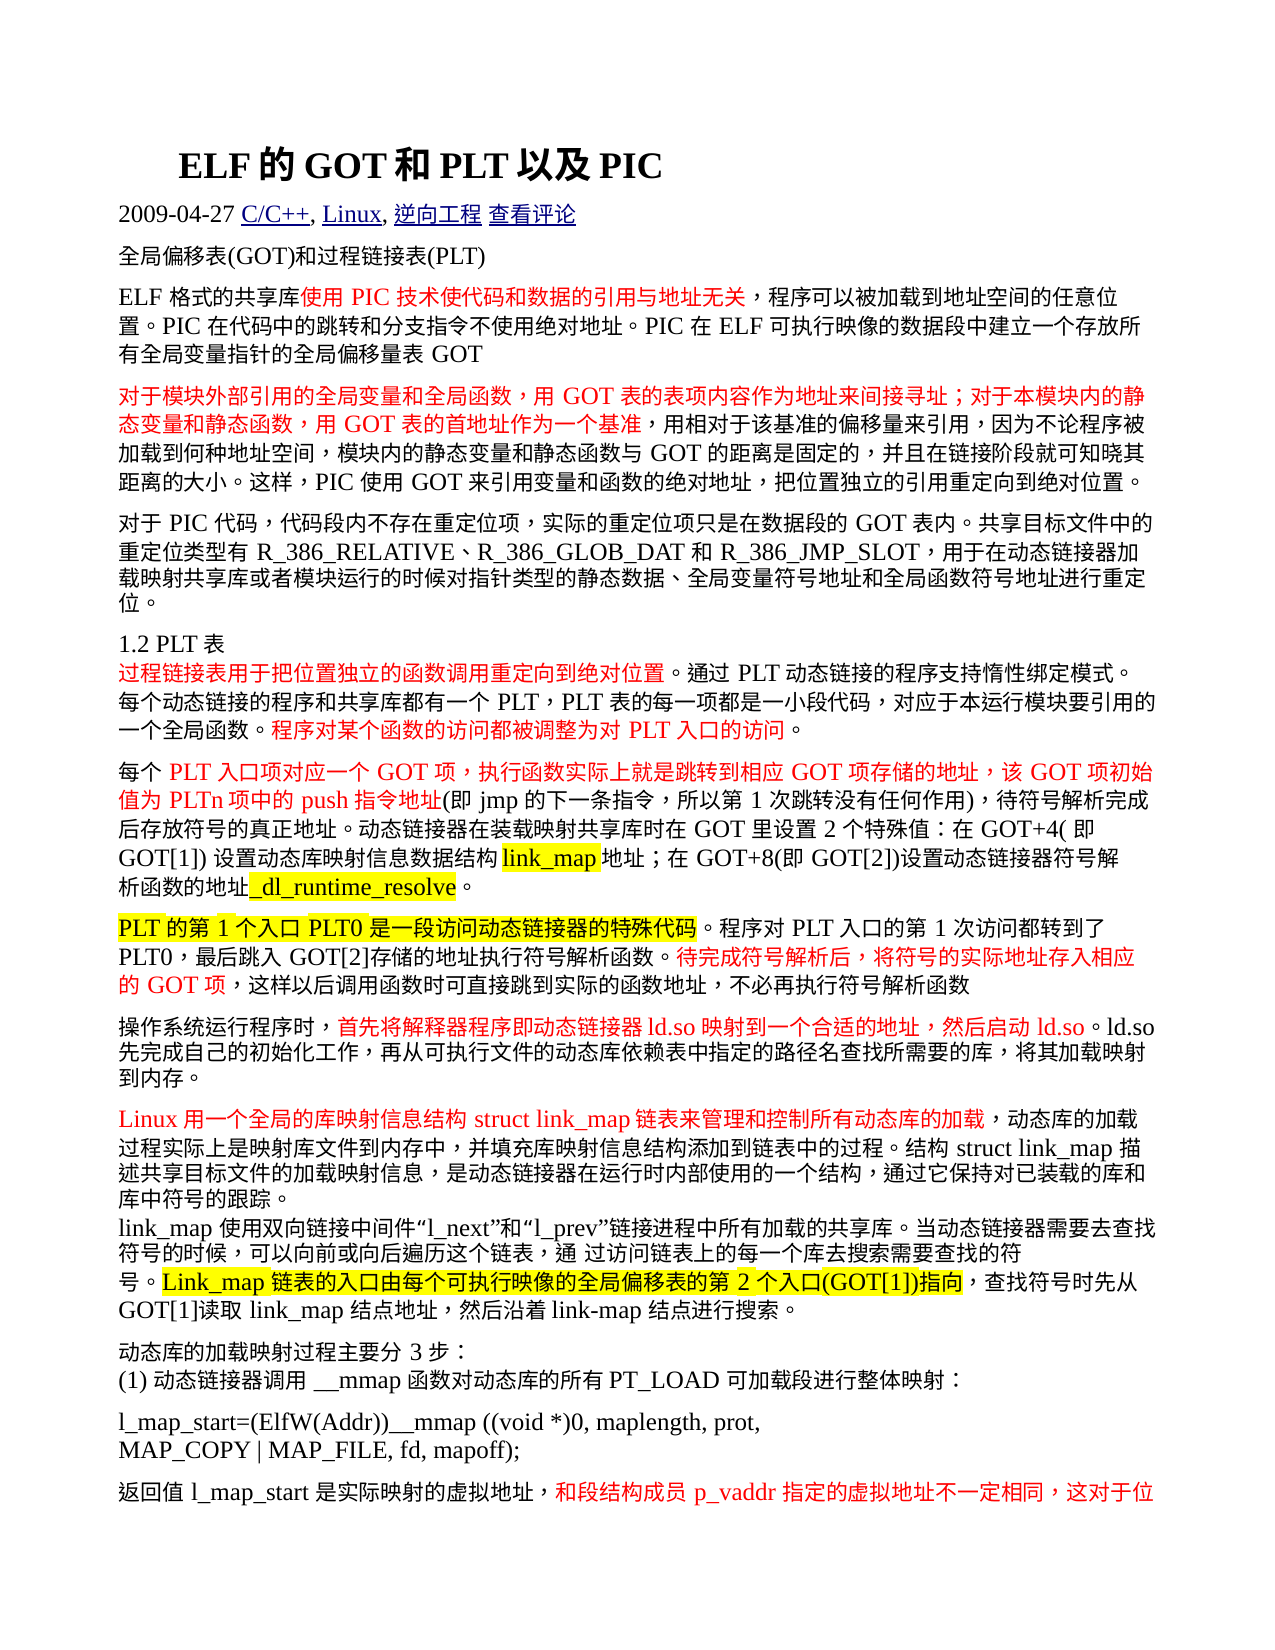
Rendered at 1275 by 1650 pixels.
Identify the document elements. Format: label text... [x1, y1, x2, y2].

text l_map_start=(ElfW(Addr))__mmap ((void *)0, maplength, prot, MAP_COPY | MAP_FILE, fd, mapoff); [118, 1407, 1157, 1464]
text ELF 格式的共享库使用 PIC 技术使代码和数据的引用与地址无关，程序可以被加载到地址空间的任意位置。PIC 在代码中的跳转和分支指令不使用绝对地址。PIC 在 ELF 可执行映像的数据段中建立一个存放所有全局变量指针的全局偏移量表 GOT [118, 282, 1157, 368]
subtitle ELF的GOT和PLT以及PIC [118, 143, 1157, 187]
text 动态库的加载映射过程主要分 3 步： (1) 动态链接器调用 __mmap 函数对动态库的所有PT_LOAD 可加载段进行整体映射： [118, 1337, 1157, 1394]
text Linux用一个全局的库映射信息结构 struct link_map链表来管理和控制所有动态库的加载，动态库的加载过程实际上是映射库文件到内存中，并填充库映射信息结构添加到链表中的过程。结构 struct link_map 描述共享目标文件的加载映射信息，是动态链接器在运行时内部使用的一个结构，通过它保持对已装载的库和库中符号的跟踪。 link_map 使用双向链接中间件“l_next”和“l_prev”链接进程中所有加载的共享库。当动态链接器需要去查找符号的时候，可以向前或向后遍历这个链表，通 过访问链表上的每一个库去搜索需要查找的符号。Link_map 链表的入口由每个可执行映像的全局偏移表的第 2 个入口(GOT[1])指向，查找符号时先从 GOT[1]读取 link_map 结点地址，然后沿着link-map 结点进行搜索。 [118, 1104, 1157, 1324]
text 操作系统运行程序时，首先将解释器程序即动态链接器ld.so 映射到一个合适的地址，然后启动 ld.so。ld.so 先完成自己的初始化工作，再从可执行文件的动态库依赖表中指定的路径名查找所需要的库，将其加载映射到内存。 [118, 1012, 1157, 1092]
text 全局偏移表(GOT)和过程链接表(PLT) [118, 241, 1157, 269]
text PLT 的第 1 个入口 PLT0 是一段访问动态链接器的特殊代码。程序对 PLT 入口的第 1 次访问都转到了 PLT0，最后跳入 GOT[2]存储的地址执行符号解析函数。待完成符号解析后，将符号的实际地址存入相应的 GOT 项，这样以后调用函数时可直接跳到实际的函数地址，不必再执行符号解析函数 [118, 913, 1157, 999]
text 每个 PLT 入口项对应一个 GOT 项，执行函数实际上就是跳转到相应 GOT 项存储的地址，该 GOT 项初始值为 PLTn项中的 push 指令地址(即 jmp 的下一条指令，所以第 1 次跳转没有任何作用)，待符号解析完成后存放符号的真正地址。动态链接器在装载映射共享库时在 GOT 里设置 2 个特殊值：在 GOT+4( 即 GOT[1]) 设置动态库映射信息数据结构link_map地址；在 GOT+8(即 GOT[2])设置动态链接器符号解 析函数的地址_dl_runtime_resolve。 [118, 757, 1157, 901]
text 返回值 l_map_start 是实际映射的虚拟地址，和段结构成员 p_vaddr 指定的虚拟地址不一定相同，这对于位 [118, 1477, 1157, 1506]
text 对于 PIC 代码，代码段内不存在重定位项，实际的重定位项只是在数据段的 GOT 表内。共享目标文件中的重定位类型有 R_386_RELATIVE、R_386_GLOB_DAT 和 R_386_JMP_SLOT，用于在动态链接器加载映射共享库或者模块运行的时候对指针类型的静态数据、全局变量符号地址和全局函数符号地址进行重定 位。 [118, 508, 1157, 617]
text 2009-04-27 C/C++, Linux, 逆向工程 查看评论 [118, 199, 1157, 228]
text 对于模块外部引用的全局变量和全局函数，用 GOT 表的表项内容作为地址来间接寻址；对于本模块内的静态变量和静态函数，用 GOT 表的首地址作为一个基准，用相对于该基准的偏移量来引用，因为不论程序被加载到何种地址空间，模块内的静态变量和静态函数与 GOT 的距离是固定的，并且在链接阶段就可知晓其距离的大小。这样，PIC 使用 GOT 来引用变量和函数的绝对地址，把位置独立的引用重定向到绝对位置。 [118, 381, 1157, 496]
text 1.2 PLT 表 过程链接表用于把位置独立的函数调用重定向到绝对位置。通过 PLT 动态链接的程序支持惰性绑定模式。每个动态链接的程序和共享库都有一个 PLT，PLT 表的每一项都是一小段代码，对应于本运行模块要引用的一个全局函数。程序对某个函数的访问都被调整为对 PLT 入口的访问。 [118, 629, 1157, 744]
